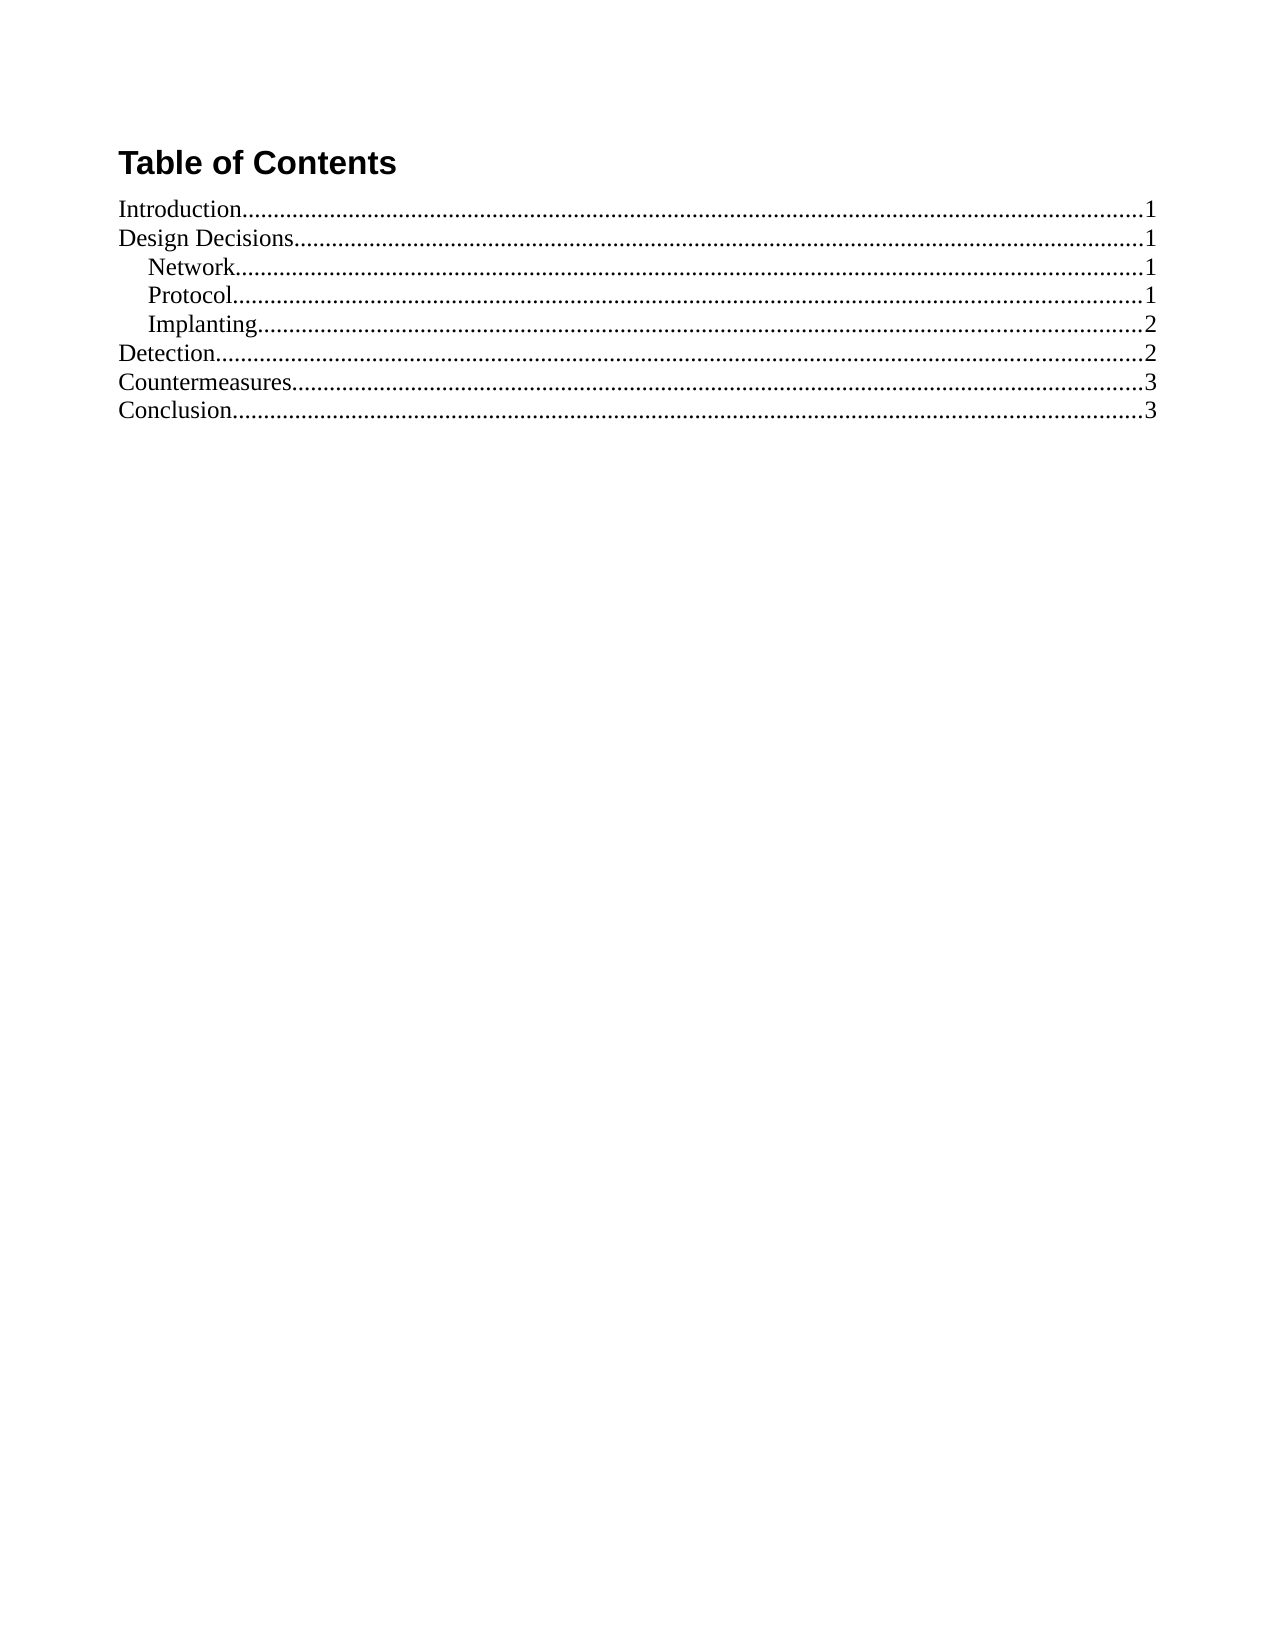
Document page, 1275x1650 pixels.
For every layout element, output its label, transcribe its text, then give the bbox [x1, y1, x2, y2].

text Implanting 2 [148, 309, 1157, 338]
text Introduction 1 [118, 194, 1157, 223]
text Conclusion 3 [118, 395, 1157, 424]
text Countermeasures 3 [118, 367, 1157, 395]
text Detection 2 [118, 338, 1157, 367]
text Design Decisions 1 [118, 223, 1157, 252]
subtitle Table of Contents [118, 143, 1157, 182]
text Network 1 [148, 252, 1157, 280]
text Protocol 1 [148, 280, 1157, 309]
